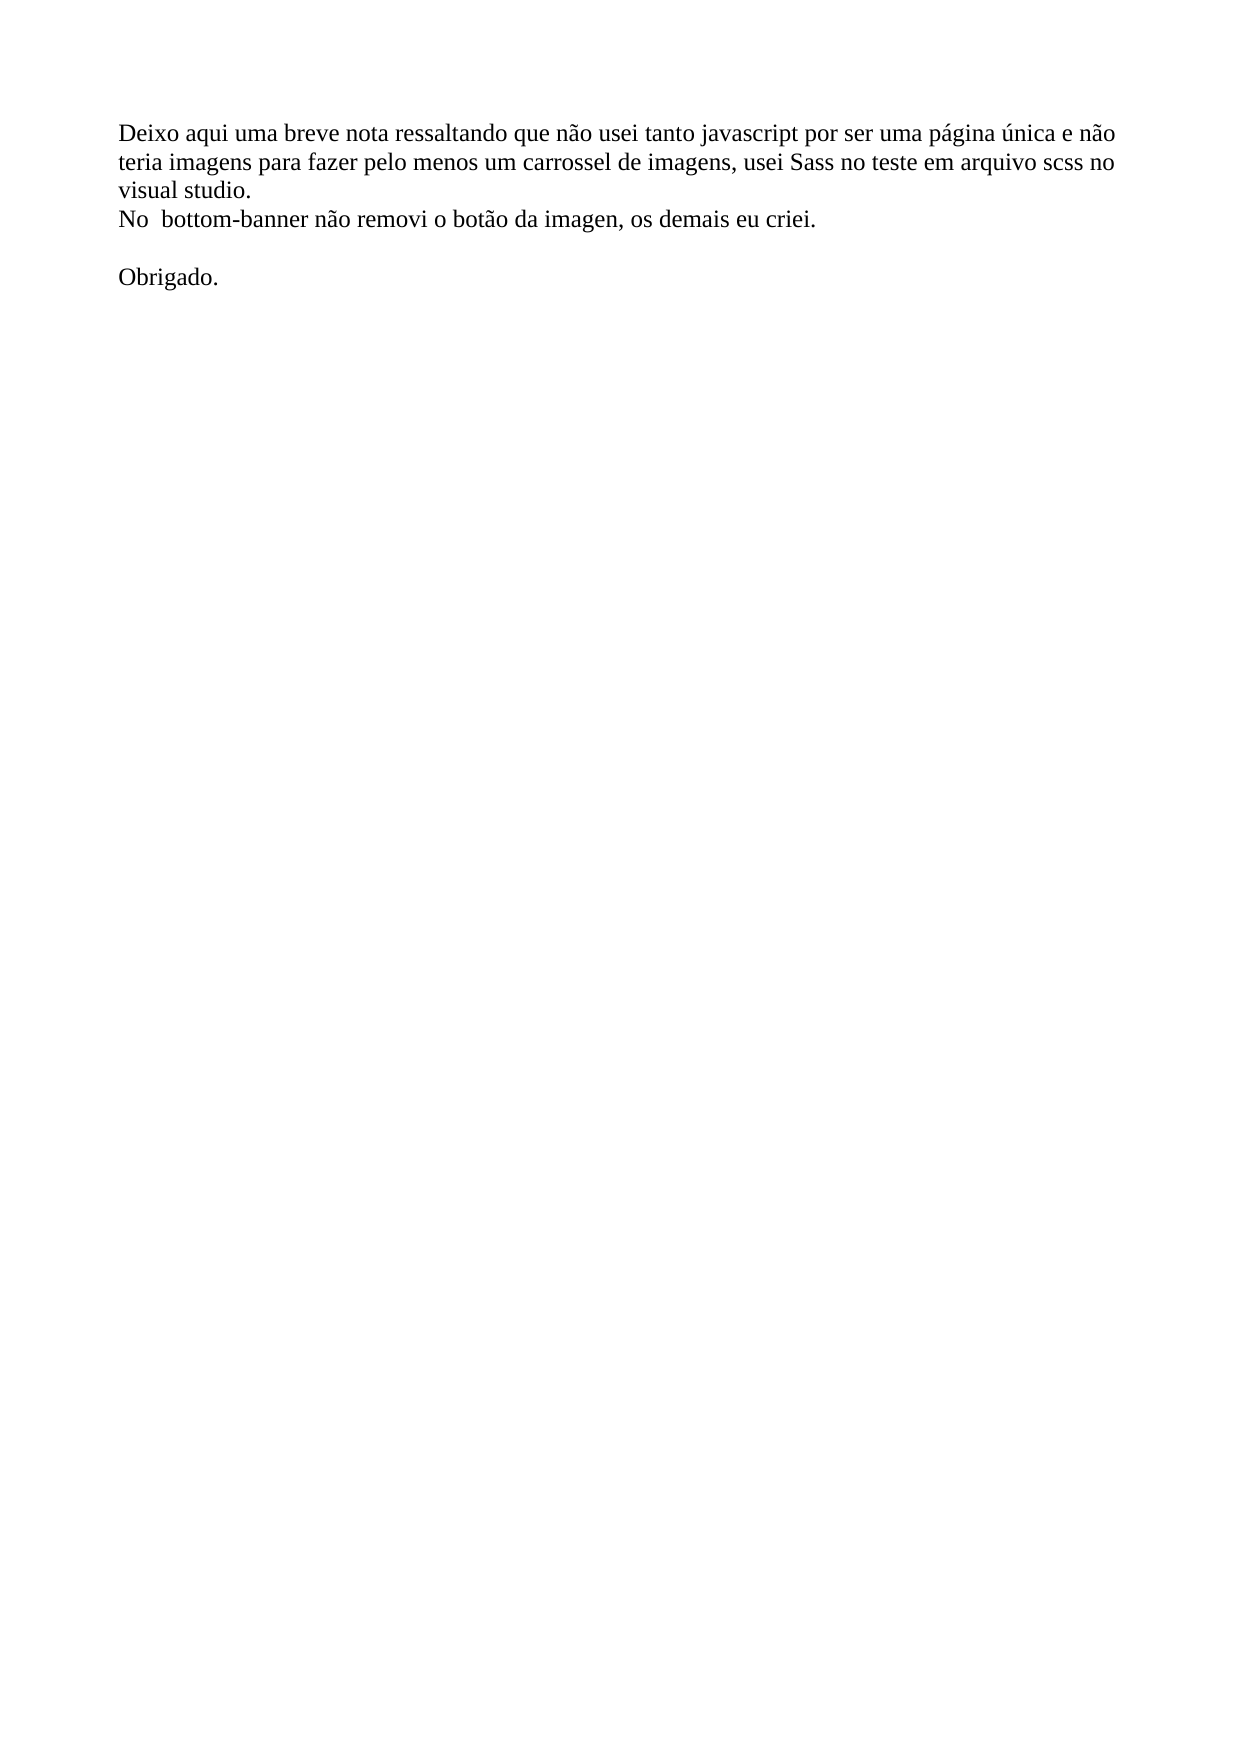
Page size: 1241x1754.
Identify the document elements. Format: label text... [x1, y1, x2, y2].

text Deixo aqui uma breve nota ressaltando que não usei tanto javascript por ser uma página única e não teria imagens para fazer pelo menos um carrossel de imagens, usei Sass no teste em arquivo scss no visual studio. [118, 118, 1122, 204]
text No bottom-banner não removi o botão da imagen, os demais eu criei. [118, 204, 1122, 233]
text Obrigado. [118, 262, 1122, 291]
